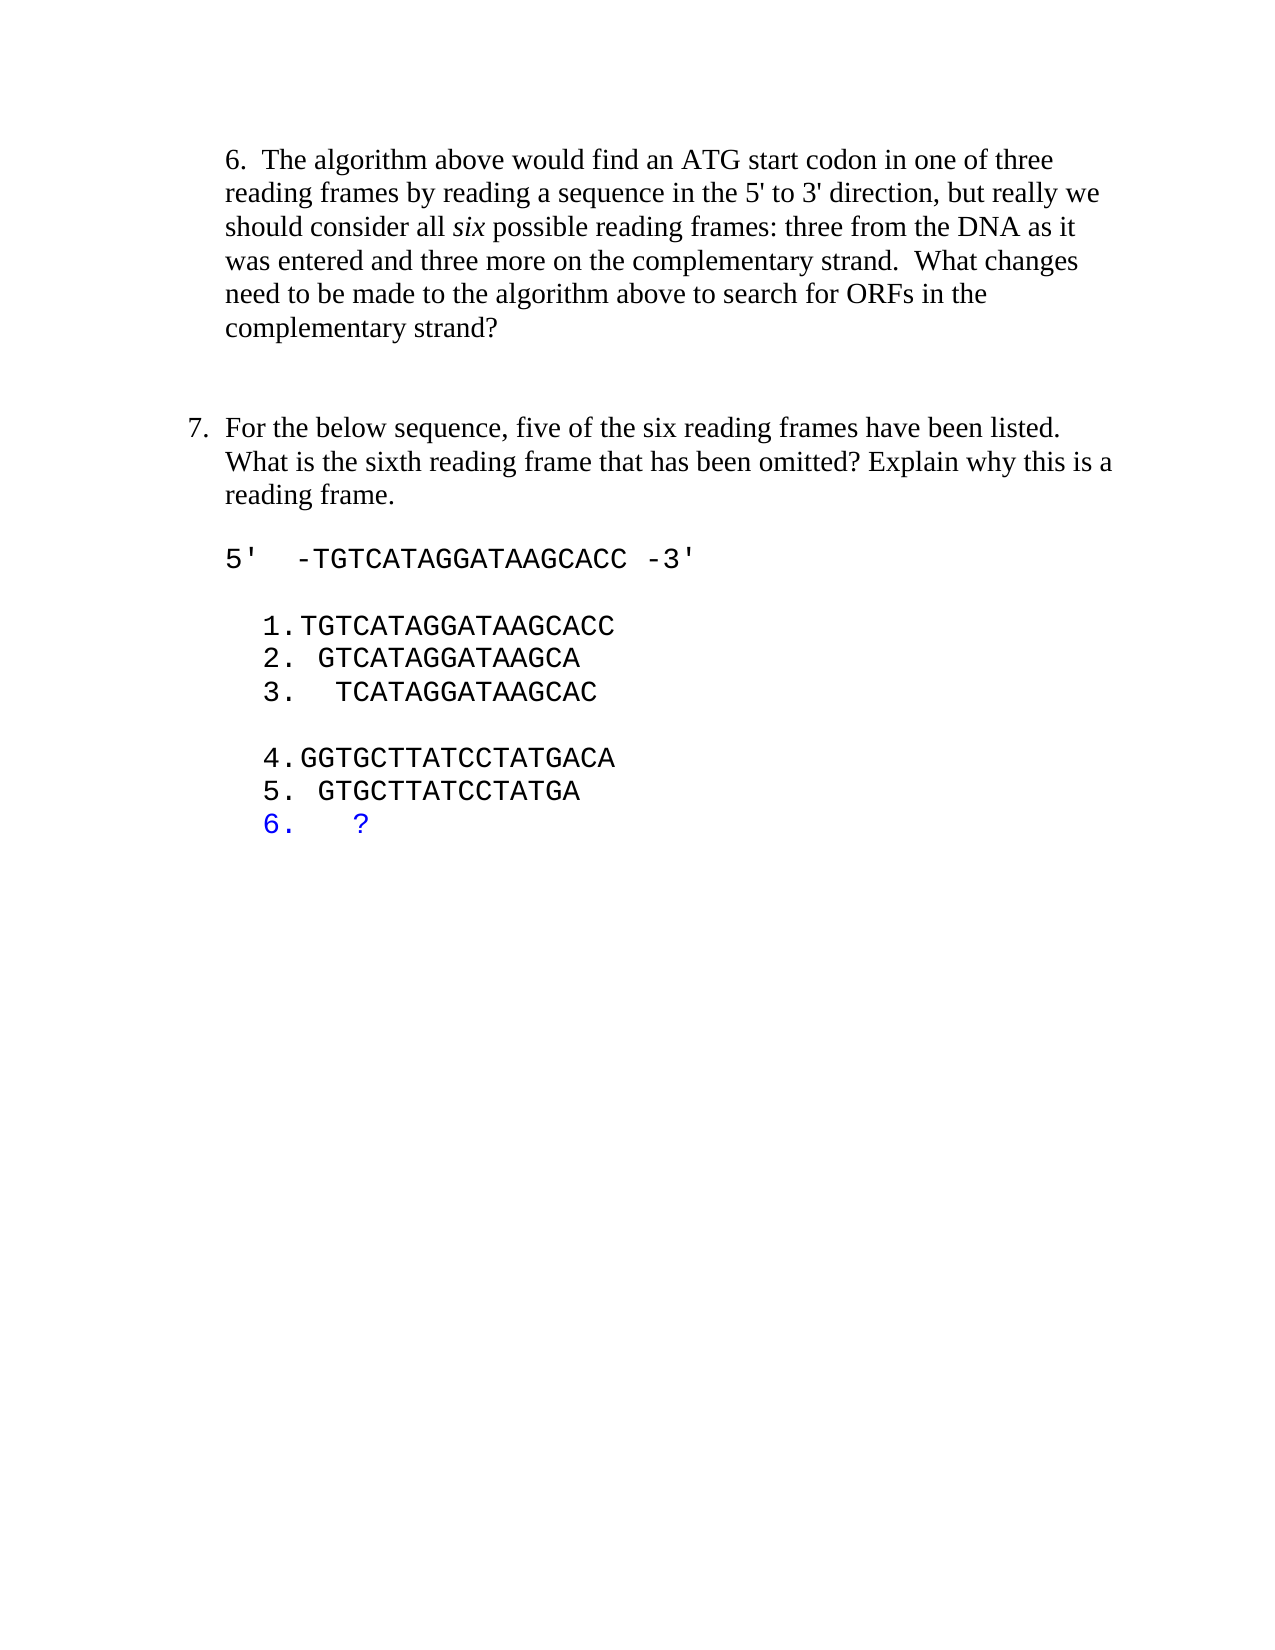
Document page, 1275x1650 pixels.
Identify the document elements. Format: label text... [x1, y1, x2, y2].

text 5' -TGTCATAGGATAAGCACC -3' [150, 544, 1125, 578]
list For the below sequence, five of the six reading frames have been listed. What is the sixth reading frame that has been omitted? Explain why this is a reading frame. [187, 410, 1125, 511]
list GTCATAGGATAAGCA [262, 644, 1125, 677]
list TCATAGGATAAGCAC [262, 677, 1125, 710]
list ? [262, 809, 1125, 842]
list TGTCATAGGATAAGCACC [262, 611, 1125, 644]
list GGTGCTTATCCTATGACA [262, 743, 1125, 776]
list 6. The algorithm above would find an ATG start codon in one of three reading frames by reading a sequence in the 5' to 3' direction, but really we should consider all six possible reading frames: three from the DNA as it was entered and three more on the complementary strand. What changes need to be made to the algorithm above to search for ORFs in the complementary strand? [187, 142, 1125, 343]
list GTGCTTATCCTATGA [262, 776, 1125, 809]
